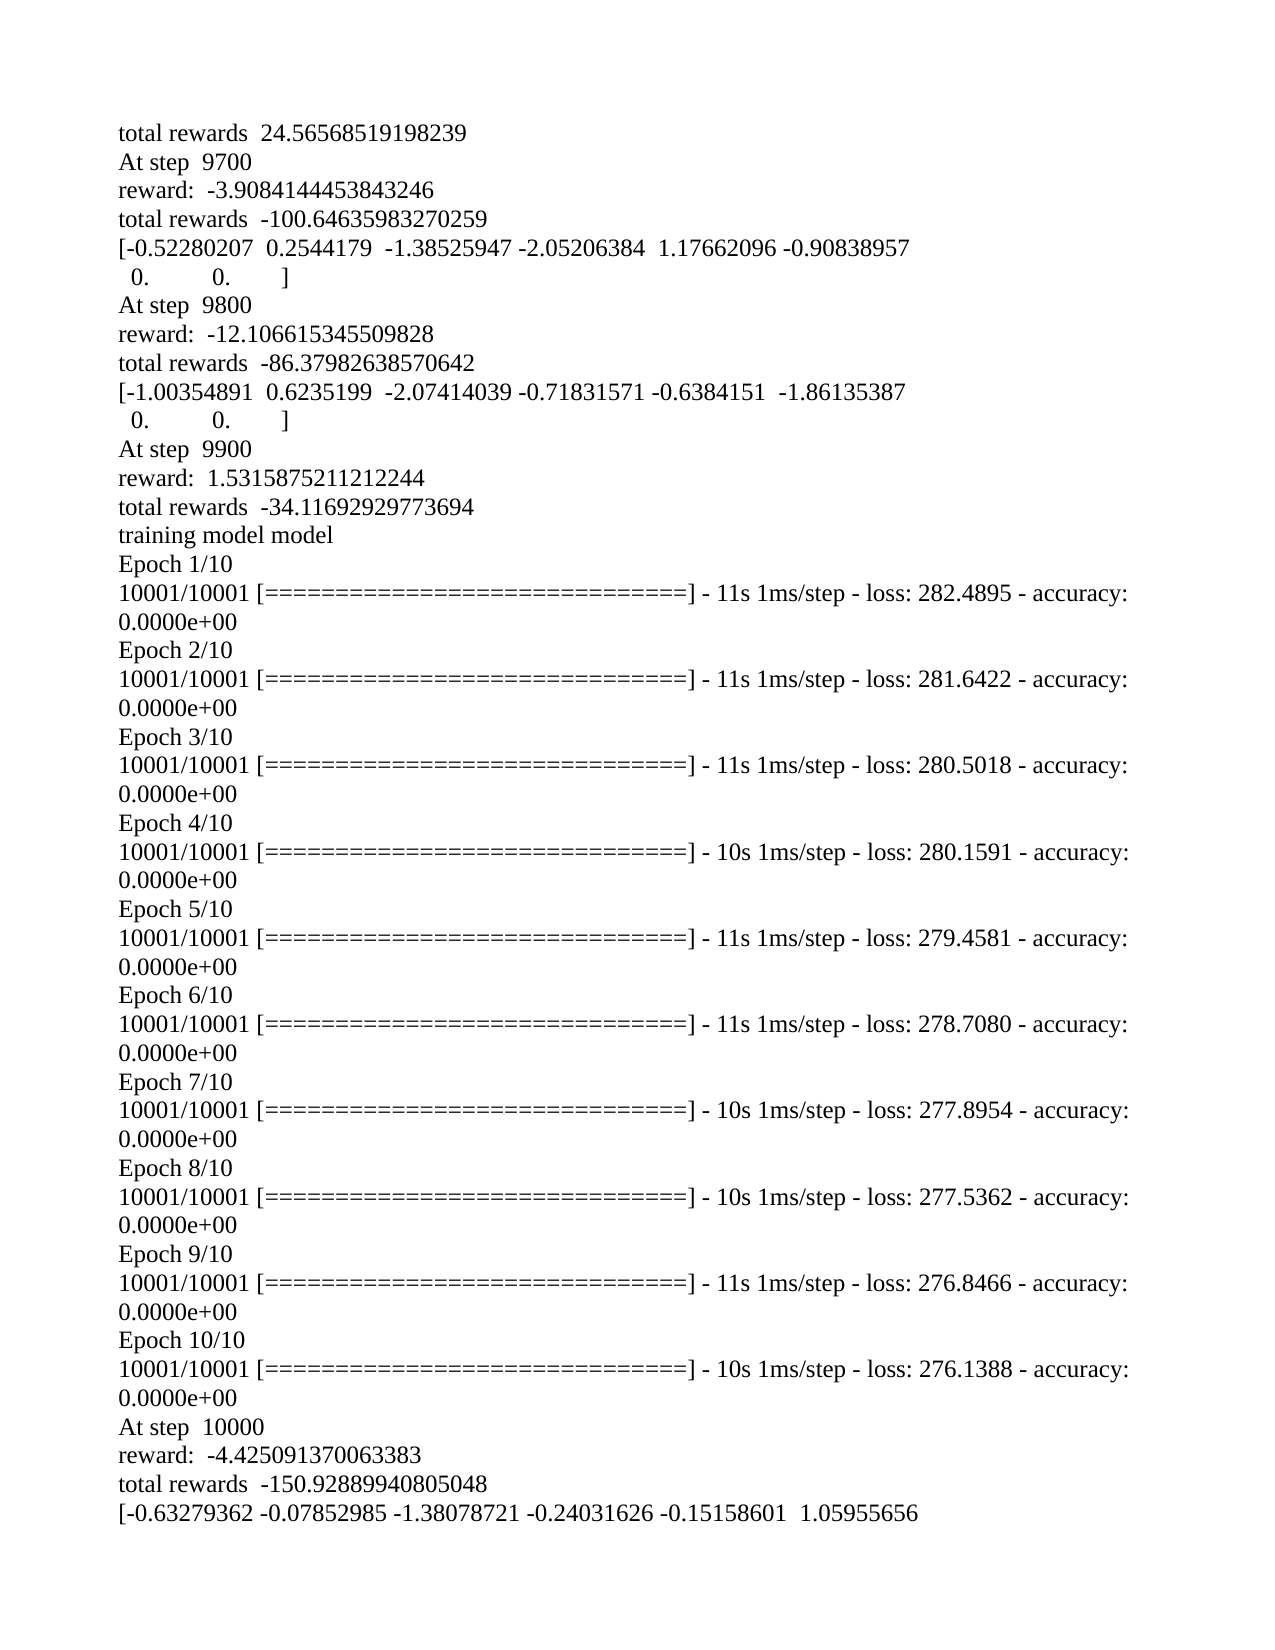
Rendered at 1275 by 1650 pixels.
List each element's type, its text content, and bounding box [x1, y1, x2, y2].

text total rewards -150.92889940805048 [118, 1469, 1157, 1498]
text [-1.00354891 0.6235199 -2.07414039 -0.71831571 -0.6384151 -1.86135387 [118, 377, 1157, 406]
text 10001/10001 [==============================] - 11s 1ms/step - loss: 280.5018 - accuracy: 0.0000e+00 [118, 751, 1157, 808]
text 10001/10001 [==============================] - 11s 1ms/step - loss: 276.8466 - accuracy: 0.0000e+00 [118, 1268, 1157, 1326]
text training model model [118, 521, 1157, 549]
text Epoch 2/10 [118, 636, 1157, 664]
text [-0.52280207 0.2544179 -1.38525947 -2.05206384 1.17662096 -0.90838957 [118, 233, 1157, 262]
text At step 9700 [118, 147, 1157, 176]
text 10001/10001 [==============================] - 11s 1ms/step - loss: 278.7080 - accuracy: 0.0000e+00 [118, 1009, 1157, 1067]
text [-0.63279362 -0.07852985 -1.38078721 -0.24031626 -0.15158601 1.05955656 [118, 1498, 1157, 1527]
text 10001/10001 [==============================] - 11s 1ms/step - loss: 282.4895 - accuracy: 0.0000e+00 [118, 578, 1157, 636]
text total rewards -86.37982638570642 [118, 348, 1157, 377]
text At step 9900 [118, 434, 1157, 463]
text reward: 1.5315875211212244 [118, 463, 1157, 492]
text 10001/10001 [==============================] - 10s 1ms/step - loss: 277.5362 - accuracy: 0.0000e+00 [118, 1182, 1157, 1239]
text Epoch 9/10 [118, 1239, 1157, 1268]
text 0. 0. ] [118, 262, 1157, 291]
text 0. 0. ] [118, 406, 1157, 434]
text At step 10000 [118, 1412, 1157, 1441]
text Epoch 7/10 [118, 1067, 1157, 1096]
text 10001/10001 [==============================] - 10s 1ms/step - loss: 276.1388 - accuracy: 0.0000e+00 [118, 1354, 1157, 1412]
text reward: -4.425091370063383 [118, 1441, 1157, 1469]
text Epoch 3/10 [118, 722, 1157, 751]
text 10001/10001 [==============================] - 10s 1ms/step - loss: 277.8954 - accuracy: 0.0000e+00 [118, 1096, 1157, 1153]
text Epoch 10/10 [118, 1326, 1157, 1354]
text reward: -3.9084144453843246 [118, 176, 1157, 204]
text At step 9800 [118, 291, 1157, 319]
text reward: -12.106615345509828 [118, 319, 1157, 348]
text total rewards 24.56568519198239 [118, 118, 1157, 147]
text 10001/10001 [==============================] - 11s 1ms/step - loss: 281.6422 - accuracy: 0.0000e+00 [118, 664, 1157, 722]
text total rewards -100.64635983270259 [118, 204, 1157, 233]
text Epoch 4/10 [118, 808, 1157, 837]
text total rewards -34.11692929773694 [118, 492, 1157, 521]
text Epoch 5/10 [118, 894, 1157, 923]
text Epoch 6/10 [118, 981, 1157, 1009]
text Epoch 8/10 [118, 1153, 1157, 1182]
text 10001/10001 [==============================] - 11s 1ms/step - loss: 279.4581 - accuracy: 0.0000e+00 [118, 923, 1157, 981]
text 10001/10001 [==============================] - 10s 1ms/step - loss: 280.1591 - accuracy: 0.0000e+00 [118, 837, 1157, 894]
text Epoch 1/10 [118, 549, 1157, 578]
